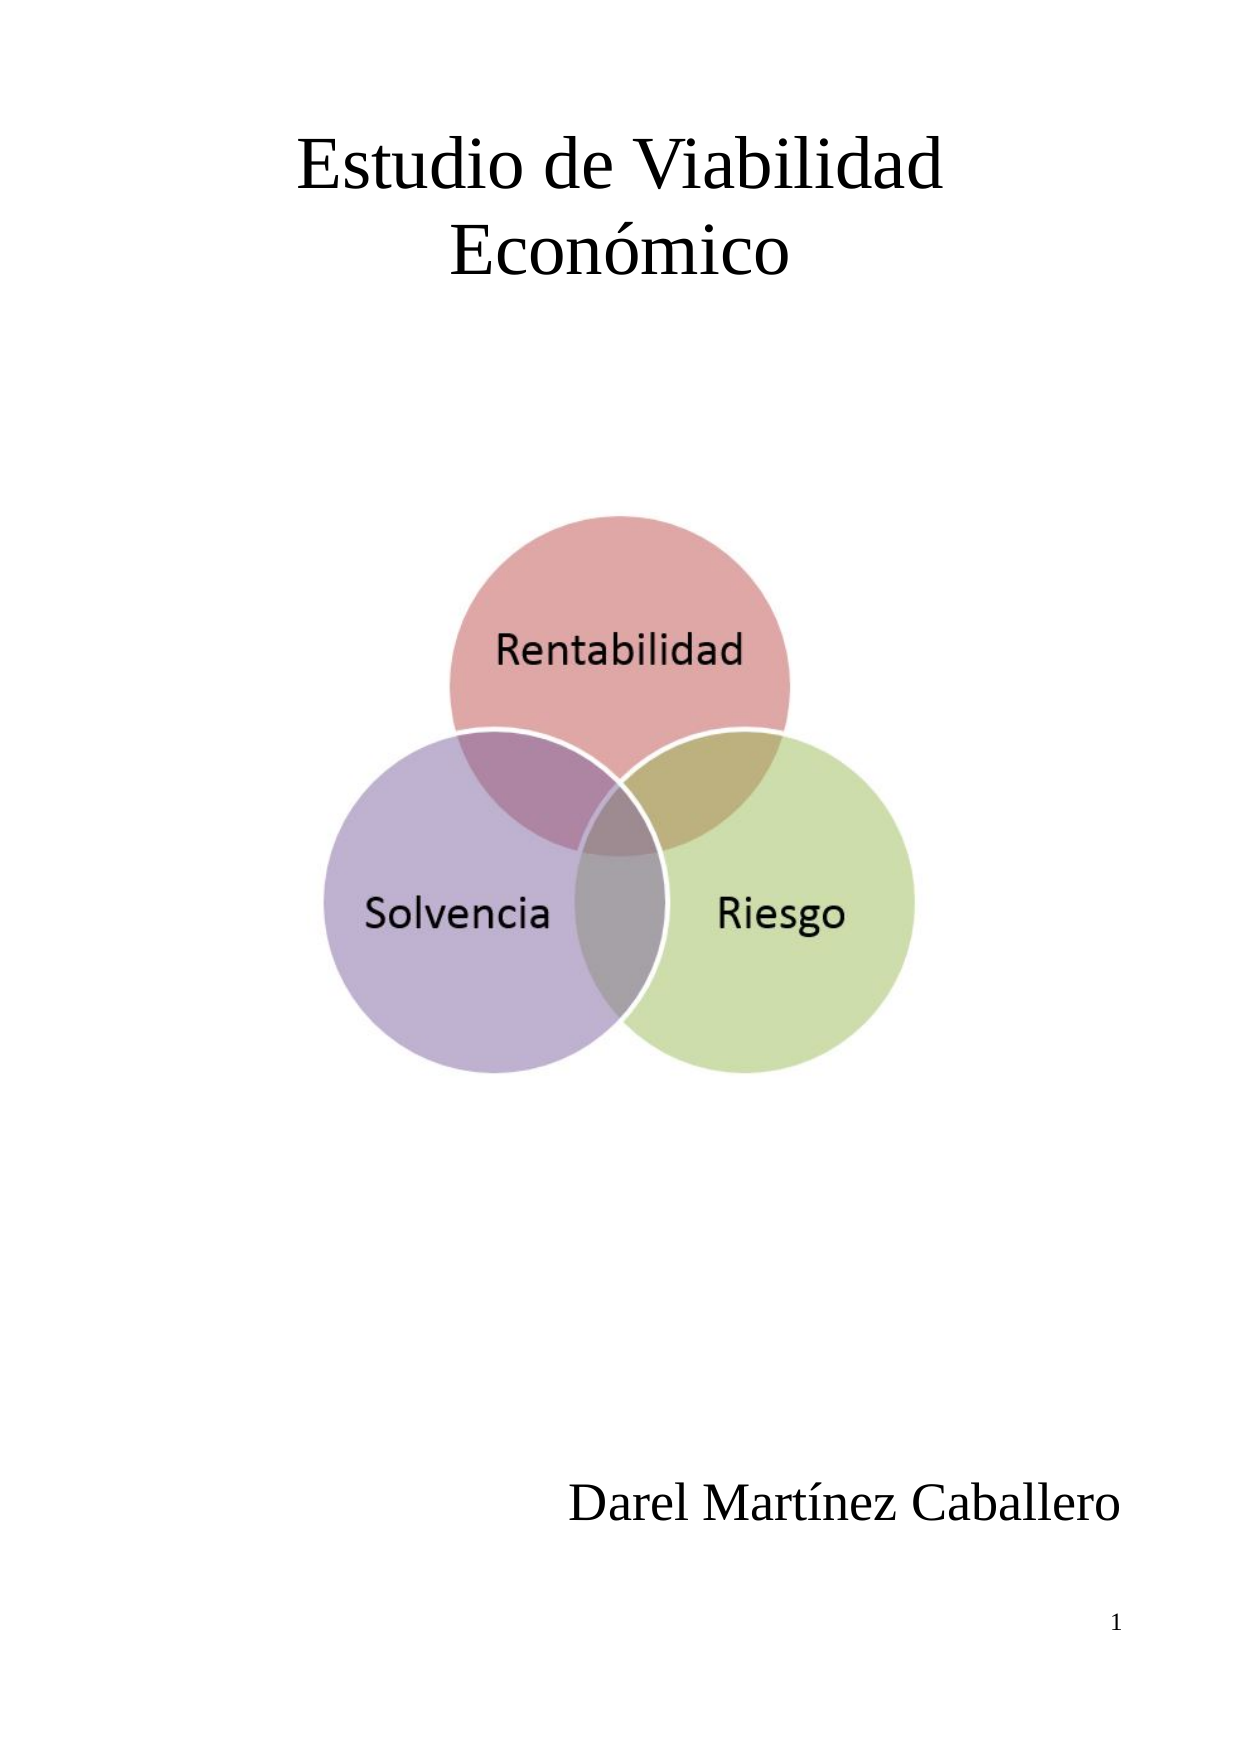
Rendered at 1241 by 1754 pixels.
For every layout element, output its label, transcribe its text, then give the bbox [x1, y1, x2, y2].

text Darel Martínez Caballero [118, 1469, 1122, 1532]
picture [267, 491, 973, 1096]
text Estudio de Viabilidad Económico [118, 118, 1122, 291]
